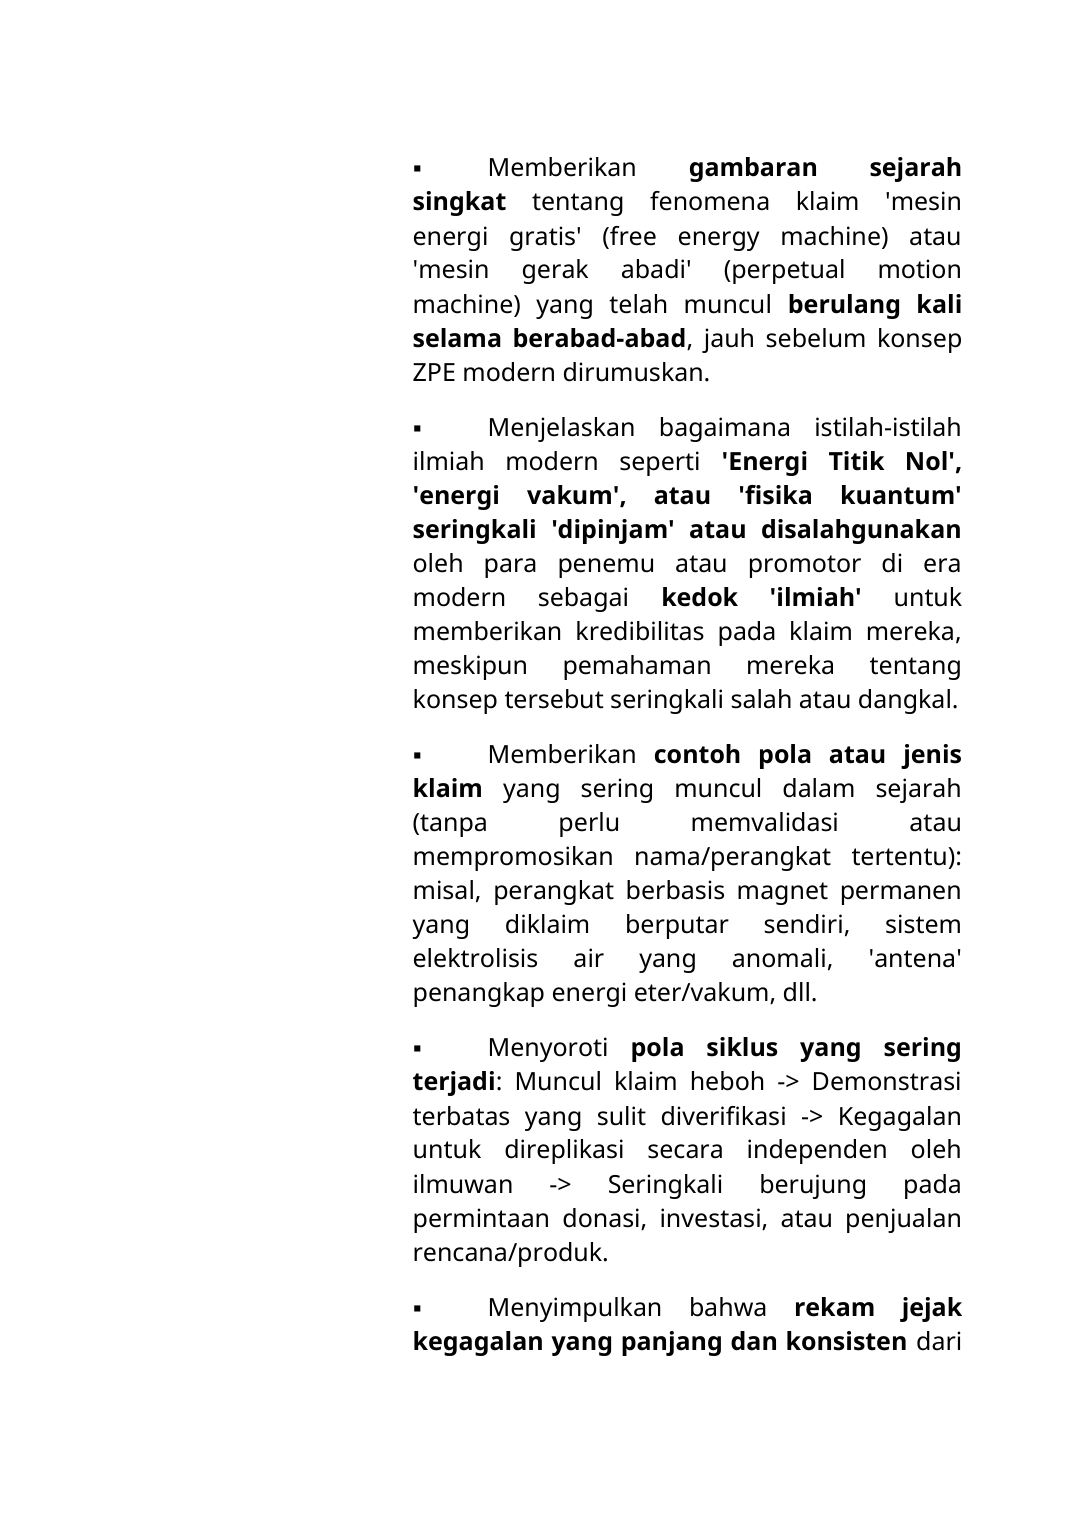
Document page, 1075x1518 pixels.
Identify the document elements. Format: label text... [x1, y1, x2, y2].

list Menjelaskan bagaimana istilah-istilah ilmiah modern seperti 'Energi Titik Nol', 'energi vakum', atau 'fisika kuantum' seringkali 'dipinjam' atau disalahgunakan oleh para penemu atau promotor di era modern sebagai kedok 'ilmiah' untuk memberikan kredibilitas pada klaim mereka, meskipun pemahaman mereka tentang konsep tersebut seringkali salah atau dangkal. [412, 409, 962, 716]
list Memberikan gambaran sejarah singkat tentang fenomena klaim 'mesin energi gratis' (free energy machine) atau 'mesin gerak abadi' (perpetual motion machine) yang telah muncul berulang kali selama berabad-abad, jauh sebelum konsep ZPE modern dirumuskan. [412, 150, 962, 388]
list Menyimpulkan bahwa rekam jejak kegagalan yang panjang dan konsisten dari klaim-klaim semacam ini adalah salah satu fondasi kuat bagi skeptisisme ilmiah." [412, 1289, 962, 1357]
list Menyoroti pola siklus yang sering terjadi: Muncul klaim heboh -> Demonstrasi terbatas yang sulit diverifikasi -> Kegagalan untuk direplikasi secara independen oleh ilmuwan -> Seringkali berujung pada permintaan donasi, investasi, atau penjualan rencana/produk. [412, 1030, 962, 1268]
list Memberikan contoh pola atau jenis klaim yang sering muncul dalam sejarah (tanpa perlu memvalidasi atau mempromosikan nama/perangkat tertentu): misal, perangkat berbasis magnet permanen yang diklaim berputar sendiri, sistem elektrolisis air yang anomali, 'antena' penangkap energi eter/vakum, dll. [412, 737, 962, 1009]
